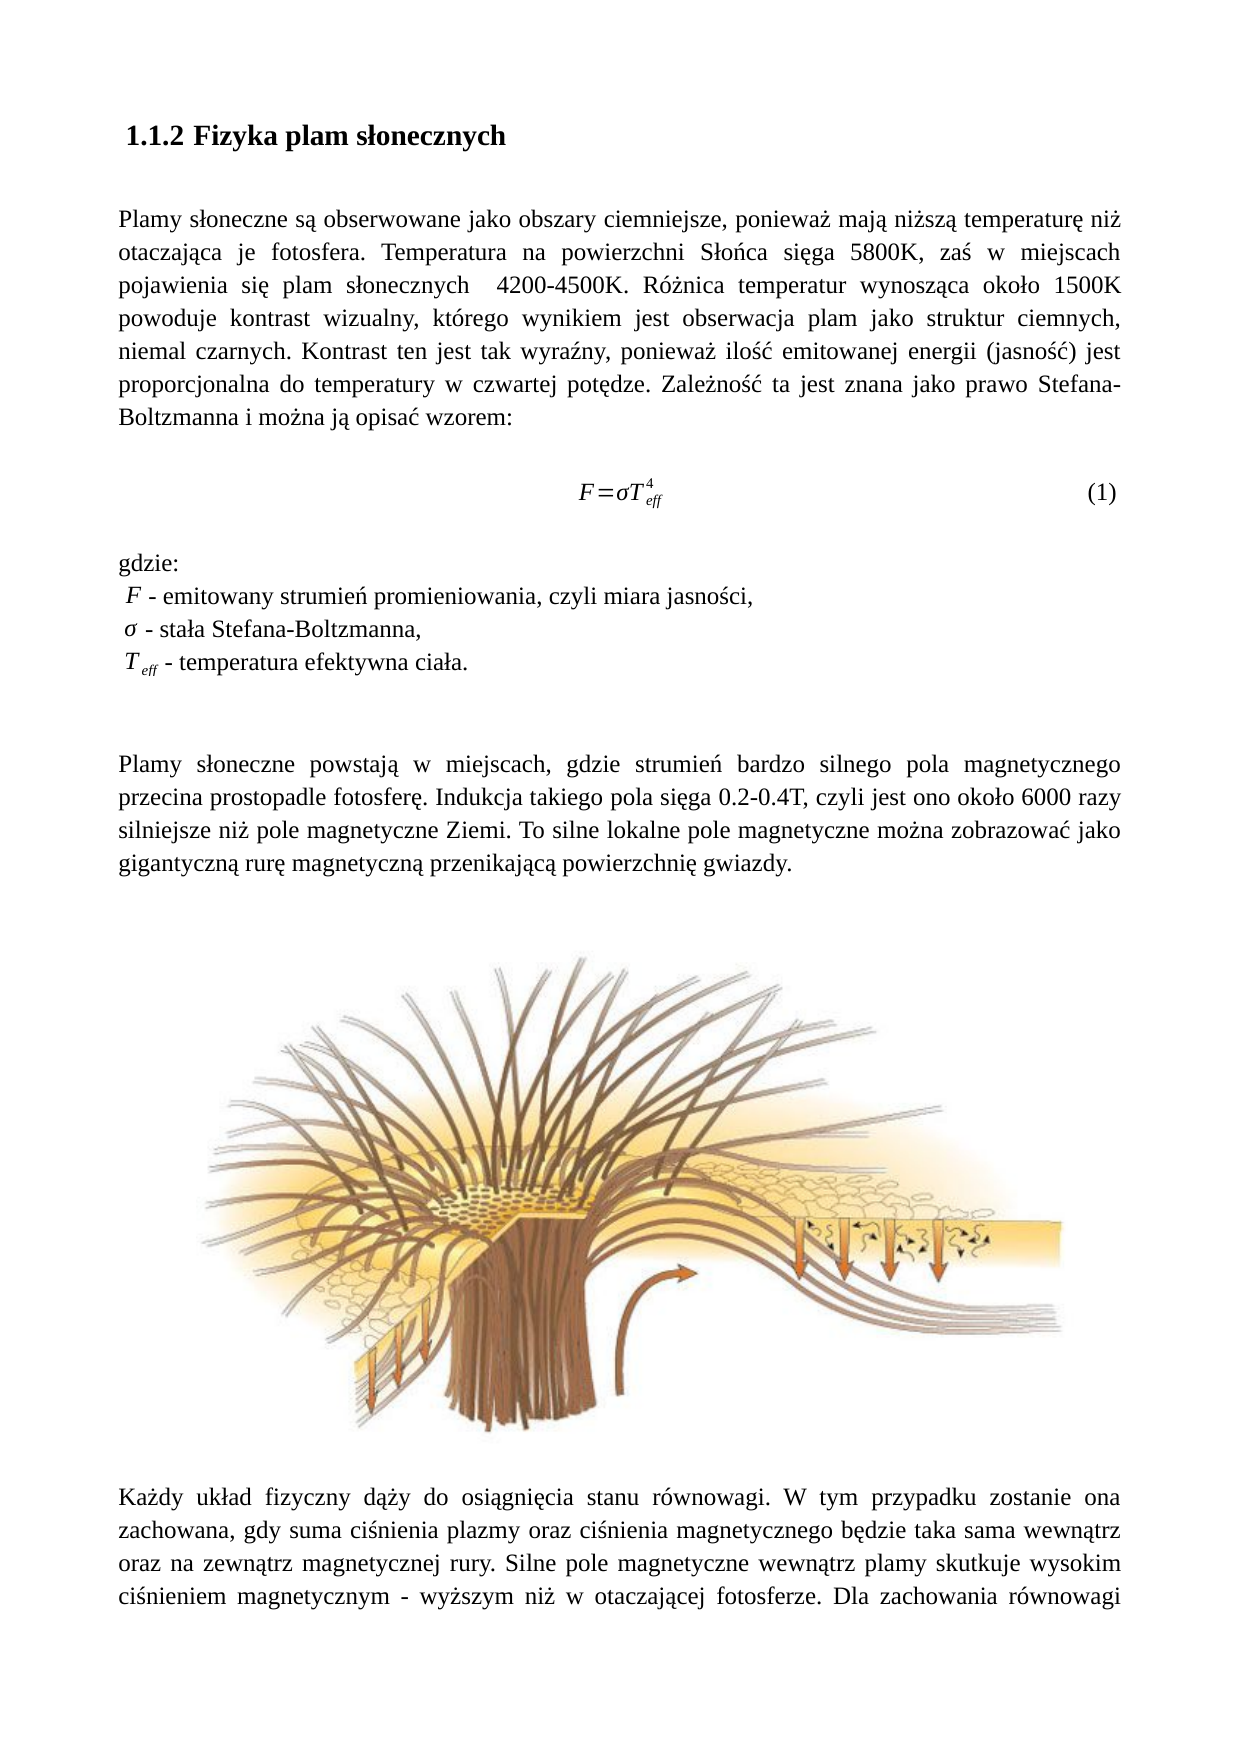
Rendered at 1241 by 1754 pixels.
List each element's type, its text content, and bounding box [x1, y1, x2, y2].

text - emitowany strumień promieniowania, czyli miara jasności, [118, 581, 1122, 609]
text Plamy słoneczne są obserwowane jako obszary ciemniejsze, ponieważ mają niższą temperaturę niż otaczająca je fotosfera. Temperatura na powierzchni Słońca sięga 5800K, zaś w miejscach pojawienia się plam słonecznych 4200-4500K. Różnica temperatur wynosząca około 1500K powoduje kontrast wizualny, którego wynikiem jest obserwacja plam jako struktur ciemnych, niemal czarnych. Kontrast ten jest tak wyraźny, ponieważ ilość emitowanej energii (jasność) jest proporcjonalna do temperatury w czwartej potędze. Zależność ta jest znana jako prawo Stefana-Boltzmanna i można ją opisać wzorem: [118, 204, 1122, 431]
picture [196, 939, 1076, 1445]
table_header [236, 468, 1004, 515]
table_header (1) [1004, 468, 1122, 515]
subtitle Fizyka plam słonecznych [118, 118, 1122, 152]
text - stała Stefana-Boltzmanna, [118, 614, 1122, 642]
text Każdy układ fizyczny dąży do osiągnięcia stanu równowagi. W tym przypadku zostanie ona zachowana, gdy suma ciśnienia plazmy oraz ciśnienia magnetycznego będzie taka sama wewnątrz oraz na zewnątrz magnetycznej rury. Silne pole magnetyczne wewnątrz plamy skutkuje wysokim ciśnieniem magnetycznym - wyższym niż w otaczającej fotosferze. Dla zachowania równowagi [118, 1482, 1122, 1610]
table_header [118, 468, 236, 515]
text Plamy słoneczne powstają w miejscach, gdzie strumień bardzo silnego pola magnetycznego przecina prostopadle fotosferę. Indukcja takiego pola sięga 0.2-0.4T, czyli jest ono około 6000 razy silniejsze niż pole magnetyczne Ziemi. To silne lokalne pole magnetyczne można zobrazować jako gigantyczną rurę magnetyczną przenikającą powierzchnię gwiazdy. [118, 749, 1122, 877]
text - temperatura efektywna ciała. [118, 647, 1122, 679]
text gdzie: [118, 548, 1122, 576]
